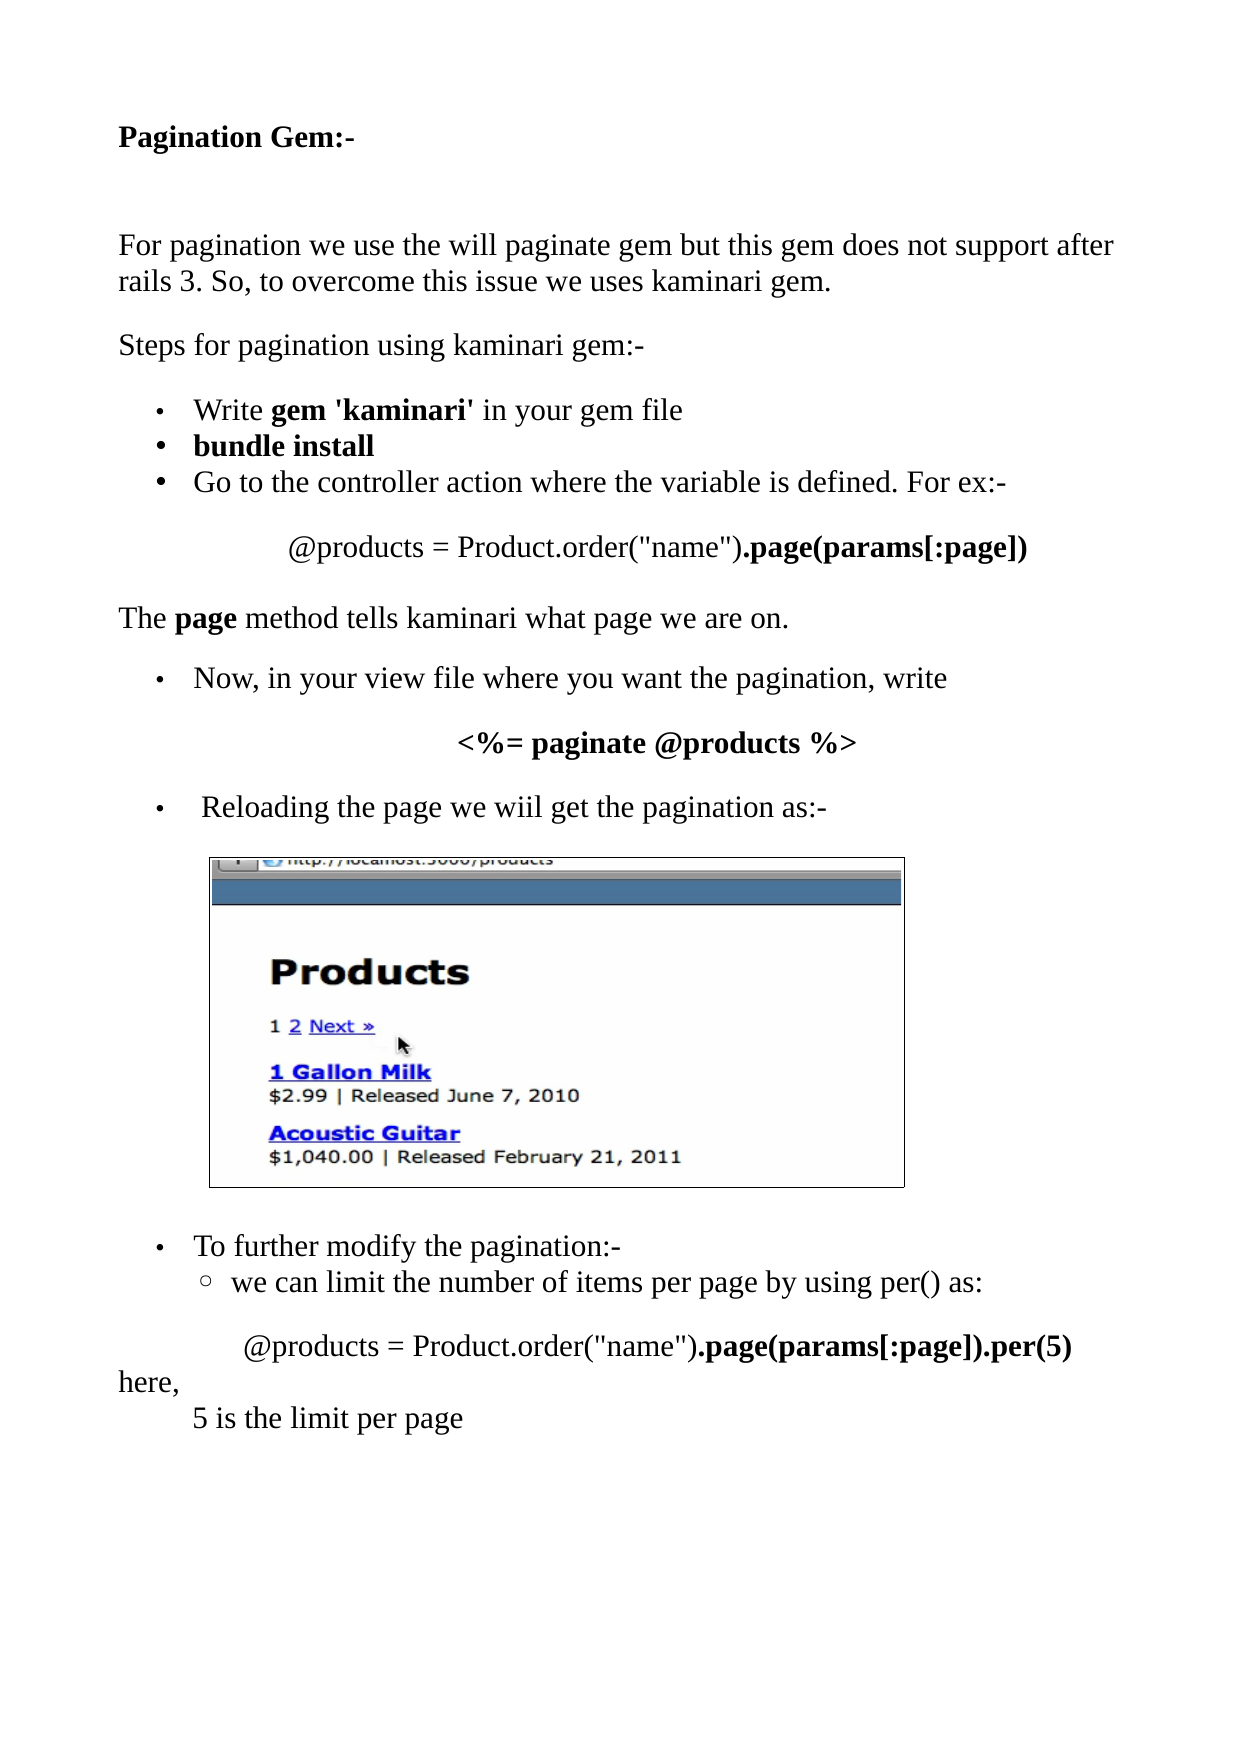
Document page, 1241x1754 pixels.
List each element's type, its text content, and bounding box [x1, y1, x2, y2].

text 5 is the limit per page [118, 1399, 1122, 1436]
list we can limit the number of items per page by using per() as: [193, 1263, 1122, 1299]
text For pagination we use the will paginate gem but this gem does not support after rails 3. So, to overcome this issue we uses kaminari gem. [118, 226, 1122, 298]
text The page method tells kaminari what page we are on. [118, 600, 1122, 636]
list bundle install [156, 427, 1122, 463]
list Write gem 'kaminari' in your gem file [156, 391, 1122, 427]
list @products = Product.order("name").page(params[:page]) [156, 528, 1122, 564]
list Go to the controller action where the variable is defined. For ex:- [156, 463, 1122, 499]
list To further modify the pagination:- [156, 1227, 1122, 1263]
text Pagination Gem:- [118, 118, 1122, 154]
text Steps for pagination using kaminari gem:- [118, 327, 1122, 362]
picture [212, 860, 756, 1185]
text here, [118, 1364, 1122, 1399]
list @products = Product.order("name").page(params[:page]).per(5) [156, 1328, 1122, 1364]
list Now, in your view file where you want the pagination, write [156, 659, 1122, 695]
text <%= paginate @products %> [118, 724, 1122, 760]
list Reloading the page we wiil get the pagination as:- [156, 789, 1122, 824]
